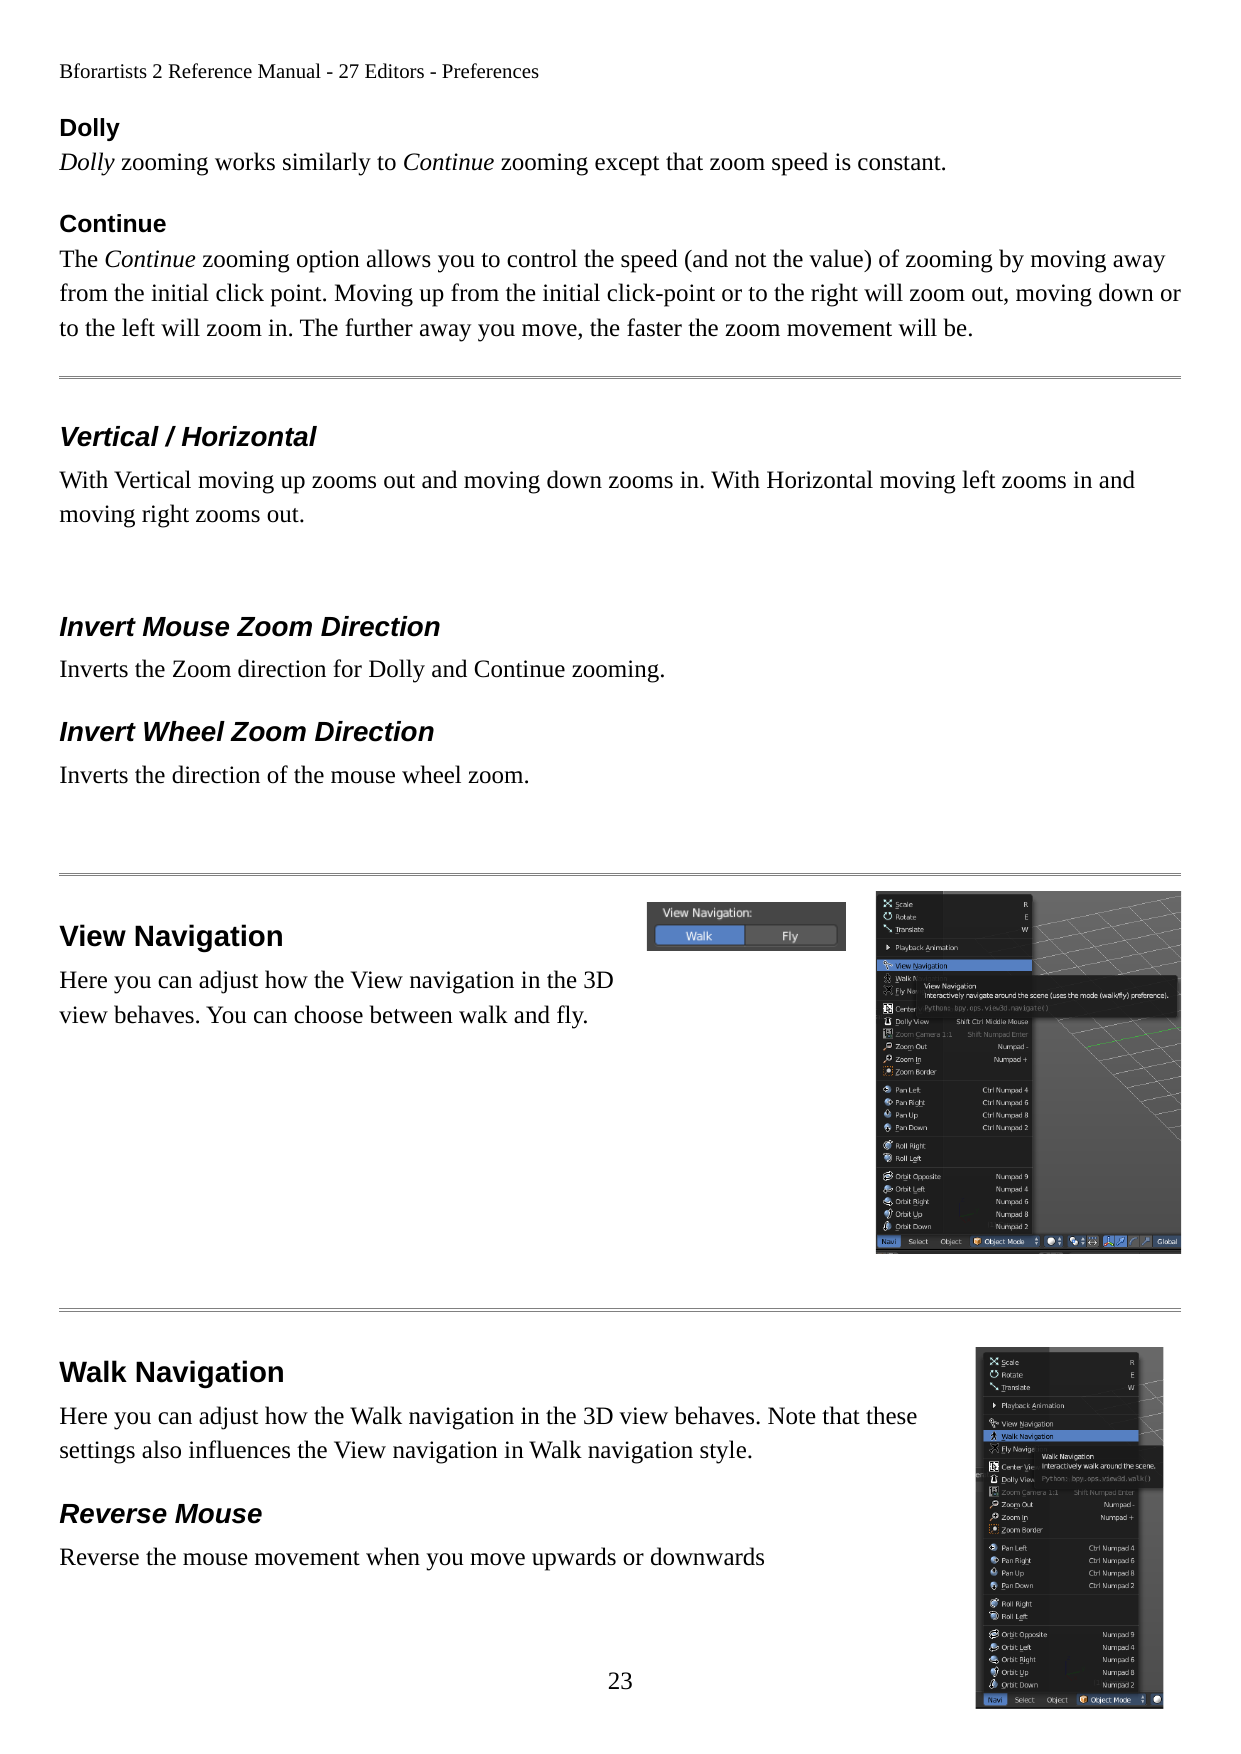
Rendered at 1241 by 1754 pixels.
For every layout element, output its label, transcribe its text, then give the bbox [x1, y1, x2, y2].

subtitle Walk Navigation [59, 1355, 975, 1389]
picture [875, 891, 1182, 1254]
text Dolly zooming works similarly to Continue zooming except that zoom speed is constant. [59, 147, 1181, 176]
text Reverse the mouse movement when you move upwards or downwards [59, 1542, 975, 1570]
picture [975, 1347, 1164, 1709]
text Inverts the direction of the mouse wheel zoom. [59, 760, 1181, 789]
subtitle Invert Mouse Zoom Direction [59, 610, 1181, 642]
subtitle Reverse Mouse [59, 1497, 975, 1529]
subtitle Dolly [59, 113, 1181, 141]
picture [646, 902, 846, 951]
subtitle Continue [59, 209, 1181, 237]
subtitle Invert Wheel Zoom Direction [59, 716, 1181, 748]
text Here you can adjust how the View navigation in the 3D view behaves. You can choose between walk and fly. [59, 965, 875, 1028]
text With Vertical moving up zooms out and moving down zooms in. With Horizontal moving left zooms in and moving right zooms out. [59, 465, 1181, 528]
subtitle Vertical / Horizontal [59, 420, 1181, 452]
text The Continue zooming option allows you to control the speed (and not the value) of zooming by moving away from the initial click point. Moving up from the initial click-point or to the right will zoom out, moving down or to the left will zoom in. The further away you move, the faster the zoom movement will be. [59, 244, 1181, 341]
subtitle View Navigation [59, 919, 875, 953]
text Here you can adjust how the Walk navigation in the 3D view behaves. Note that these settings also influences the View navigation in Walk navigation style. [59, 1401, 975, 1464]
subtitle [1164, 1355, 1181, 1389]
text Inverts the Zoom direction for Dolly and Continue zooming. [59, 654, 1181, 683]
subtitle [1164, 1497, 1181, 1529]
